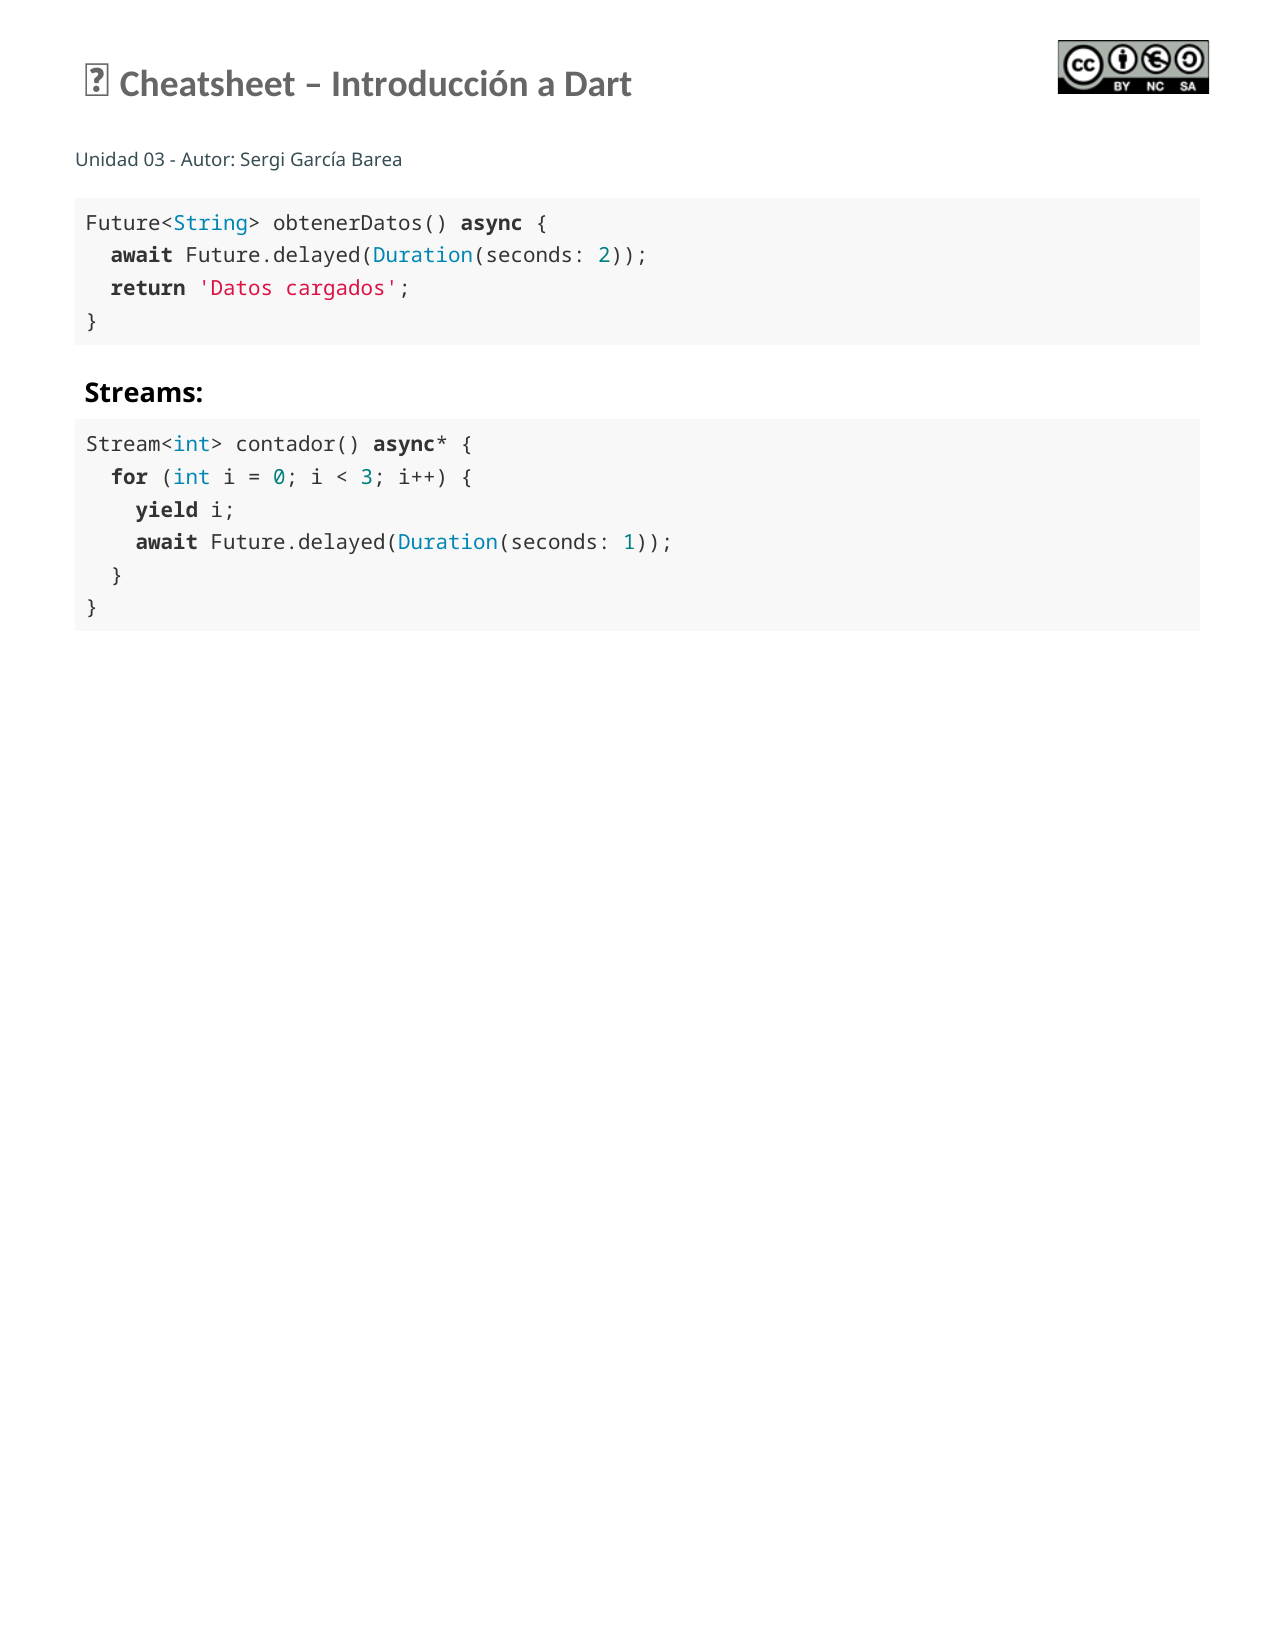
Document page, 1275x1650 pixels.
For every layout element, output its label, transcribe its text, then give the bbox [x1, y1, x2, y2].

table_header Future<String> obtenerDatos() async { await Future.delayed(Duration(seconds: 2)); return 'Datos cargados'; } [75, 198, 1200, 345]
subtitle Streams: [84, 374, 1191, 411]
table_header Stream<int> contador() async* { for (int i = 0; i < 3; i++) { yield i; await Future.delayed(Duration(seconds: 1)); } } [75, 419, 1200, 631]
picture [1057, 40, 1210, 94]
